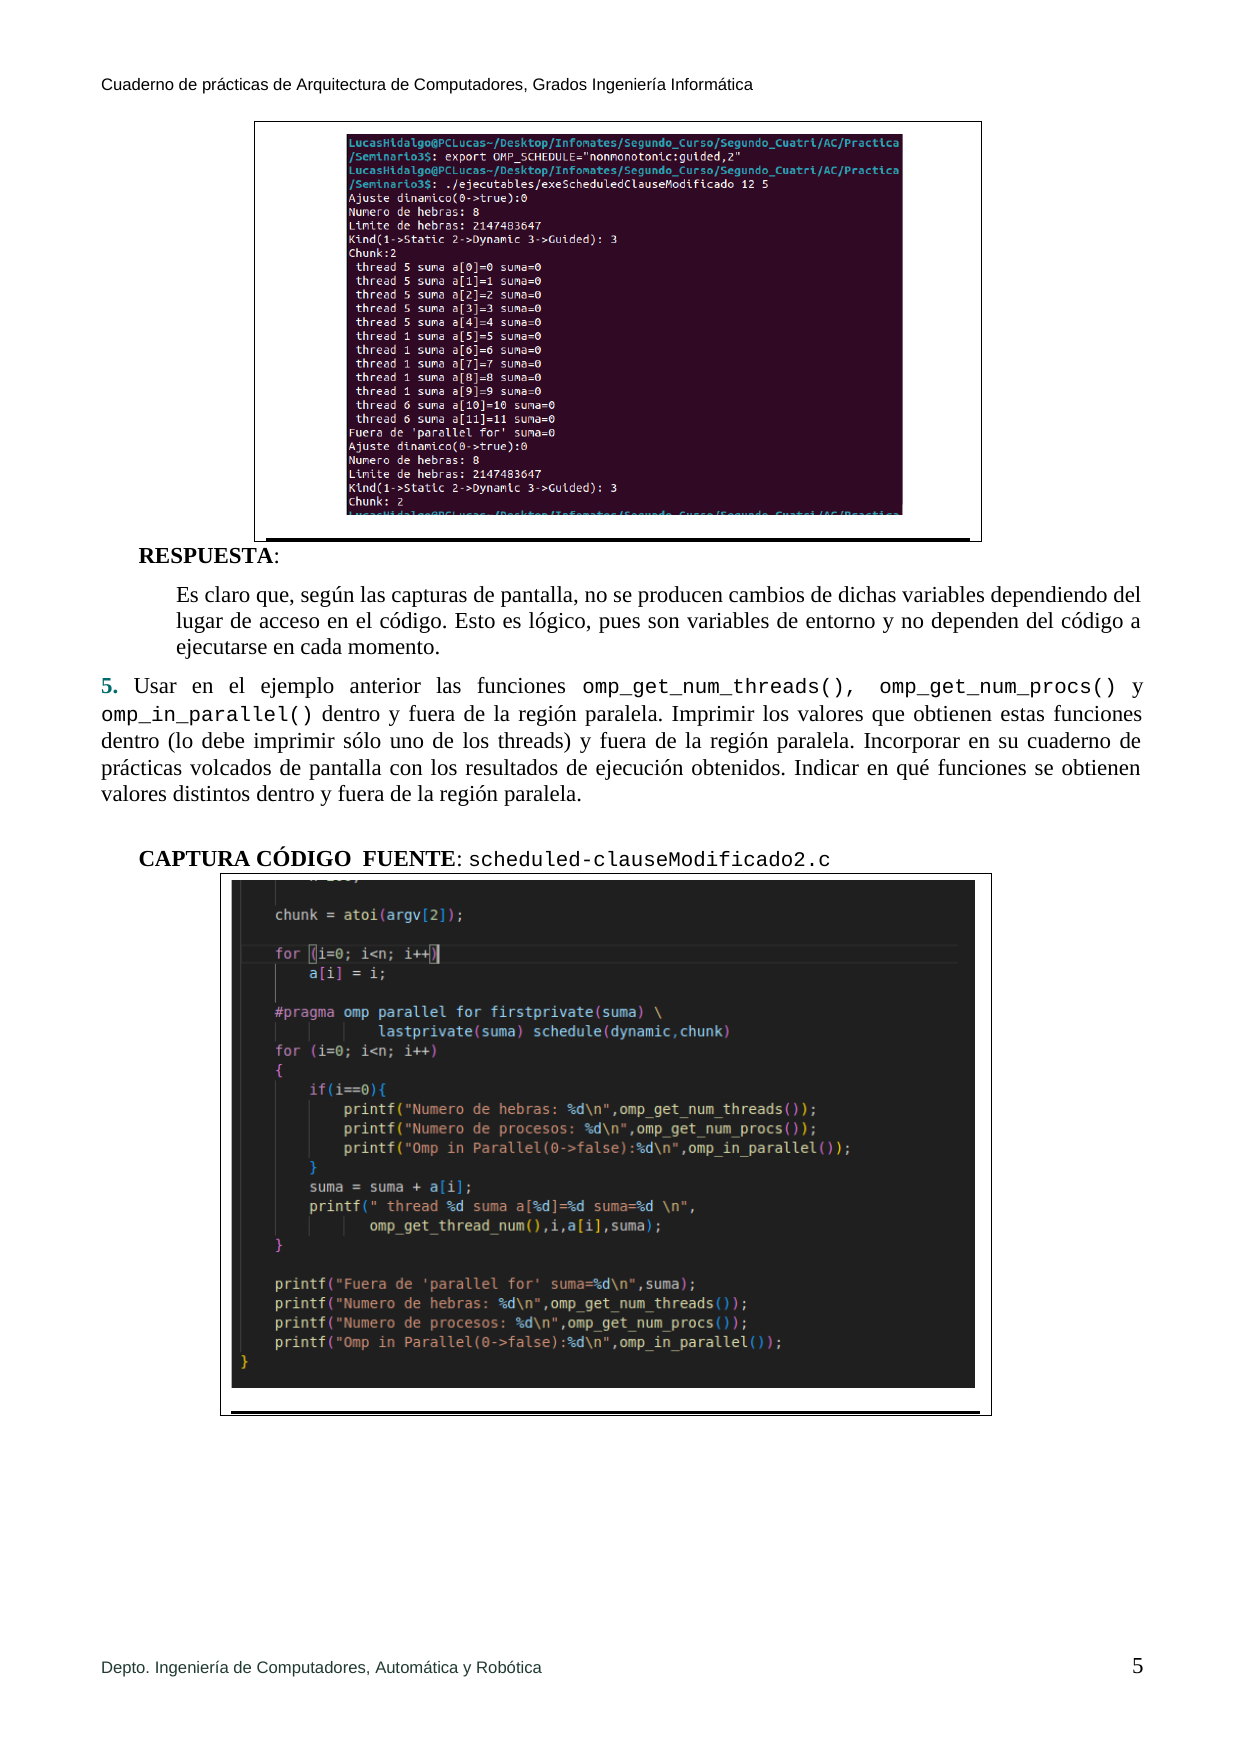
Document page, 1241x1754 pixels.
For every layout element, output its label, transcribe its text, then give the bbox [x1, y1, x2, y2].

list 5. Usar en el ejemplo anterior las funciones omp_get_num_threads(), omp_get_num_procs() y omp_in_parallel() dentro y fuera de la región paralela. Imprimir los valores que obtienen estas funciones dentro (lo debe imprimir sólo uno de los threads) y fuera de la región paralela. Incorporar en su cuaderno de prácticas volcados de pantalla con los resultados de ejecución obtenidos. Indicar en qué funciones se obtienen valores distintos dentro y fuera de la región paralela. [101, 672, 1143, 806]
picture [346, 134, 903, 515]
list Es claro que, según las capturas de pantalla, no se producen cambios de dichas variables dependiendo del lugar de acceso en el código. Esto es lógico, pues son variables de entorno y no dependen del código a ejecutarse en cada momento. [176, 581, 1143, 660]
table_header [221, 874, 991, 1414]
picture [231, 880, 975, 1388]
text CAPTURA CÓDIGO FUENTE: scheduled-clauseModificado2.c [138, 845, 1143, 873]
table_header [255, 122, 981, 541]
text RESPUESTA: [138, 542, 1143, 568]
